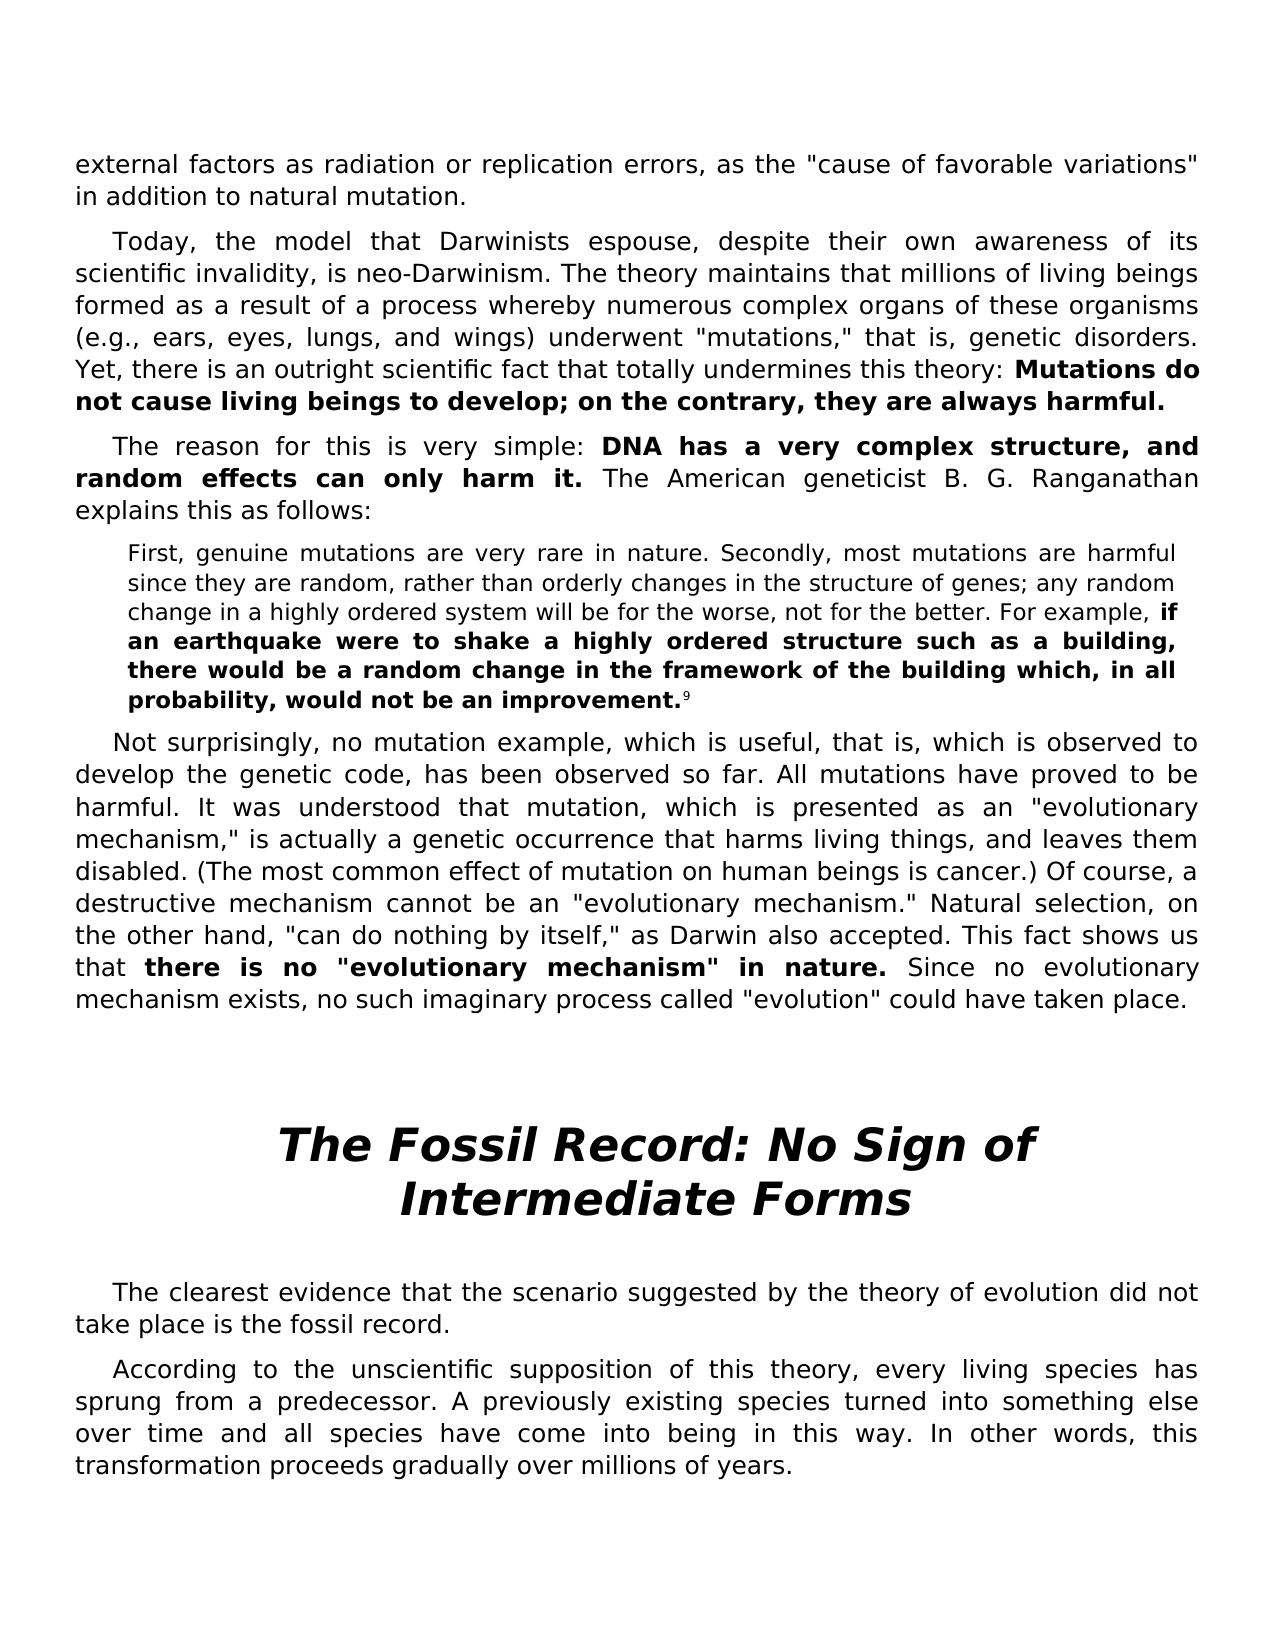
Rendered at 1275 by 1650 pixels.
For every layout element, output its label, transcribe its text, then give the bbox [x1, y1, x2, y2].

text Not surprisingly, no mutation example, which is useful, that is, which is observed to develop the genetic code, has been observed so far. All mutations have proved to be harmful. It was understood that mutation, which is presented as an "evolutionary mechanism," is actually a genetic occurrence that harms living things, and leaves them disabled. (The most common effect of mutation on human beings is cancer.) Of course, a destructive mechanism cannot be an "evolutionary mechanism." Natural selection, on the other hand, "can do nothing by itself," as Darwin also accepted. This fact shows us that there is no "evolutionary mechanism" in nature. Since no evolutionary mechanism exists, no such imaginary process called "evolution" could have taken place. [75, 728, 1200, 1014]
text The clearest evidence that the scenario suggested by the theory of evolution did not take place is the fossil record. [75, 1278, 1200, 1340]
subtitle The Fossil Record: No Sign of Intermediate Forms [112, 1119, 1200, 1226]
text Today, the model that Darwinists espouse, despite their own awareness of its scientific invalidity, is neo-Darwinism. The theory maintains that millions of living beings formed as a result of a process whereby numerous complex organs of these organisms (e.g., ears, eyes, lungs, and wings) underwent "mutations," that is, genetic disorders. Yet, there is an outright scientific fact that totally undermines this theory: Mutations do not cause living beings to develop; on the contrary, they are always harmful. [75, 227, 1200, 416]
text First, genuine mutations are very rare in nature. Secondly, most mutations are harmful since they are random, rather than orderly changes in the structure of genes; any random change in a highly ordered system will be for the worse, not for the better. For example, if an earthquake were to shake a highly ordered structure such as a building, there would be a random change in the framework of the building which, in all probability, would not be an improvement.9 [127, 540, 1177, 713]
text external factors as radiation or replication errors, as the "cause of favorable variations" in addition to natural mutation. [75, 150, 1200, 211]
text The reason for this is very simple: DNA has a very complex structure, and random effects can only harm it. The American geneticist B. G. Ranganathan explains this as follows: [75, 432, 1200, 525]
text According to the unscientific supposition of this theory, every living species has sprung from a predecessor. A previously existing species turned into something else over time and all species have come into being in this way. In other words, this transformation proceeds gradually over millions of years. [75, 1355, 1200, 1481]
